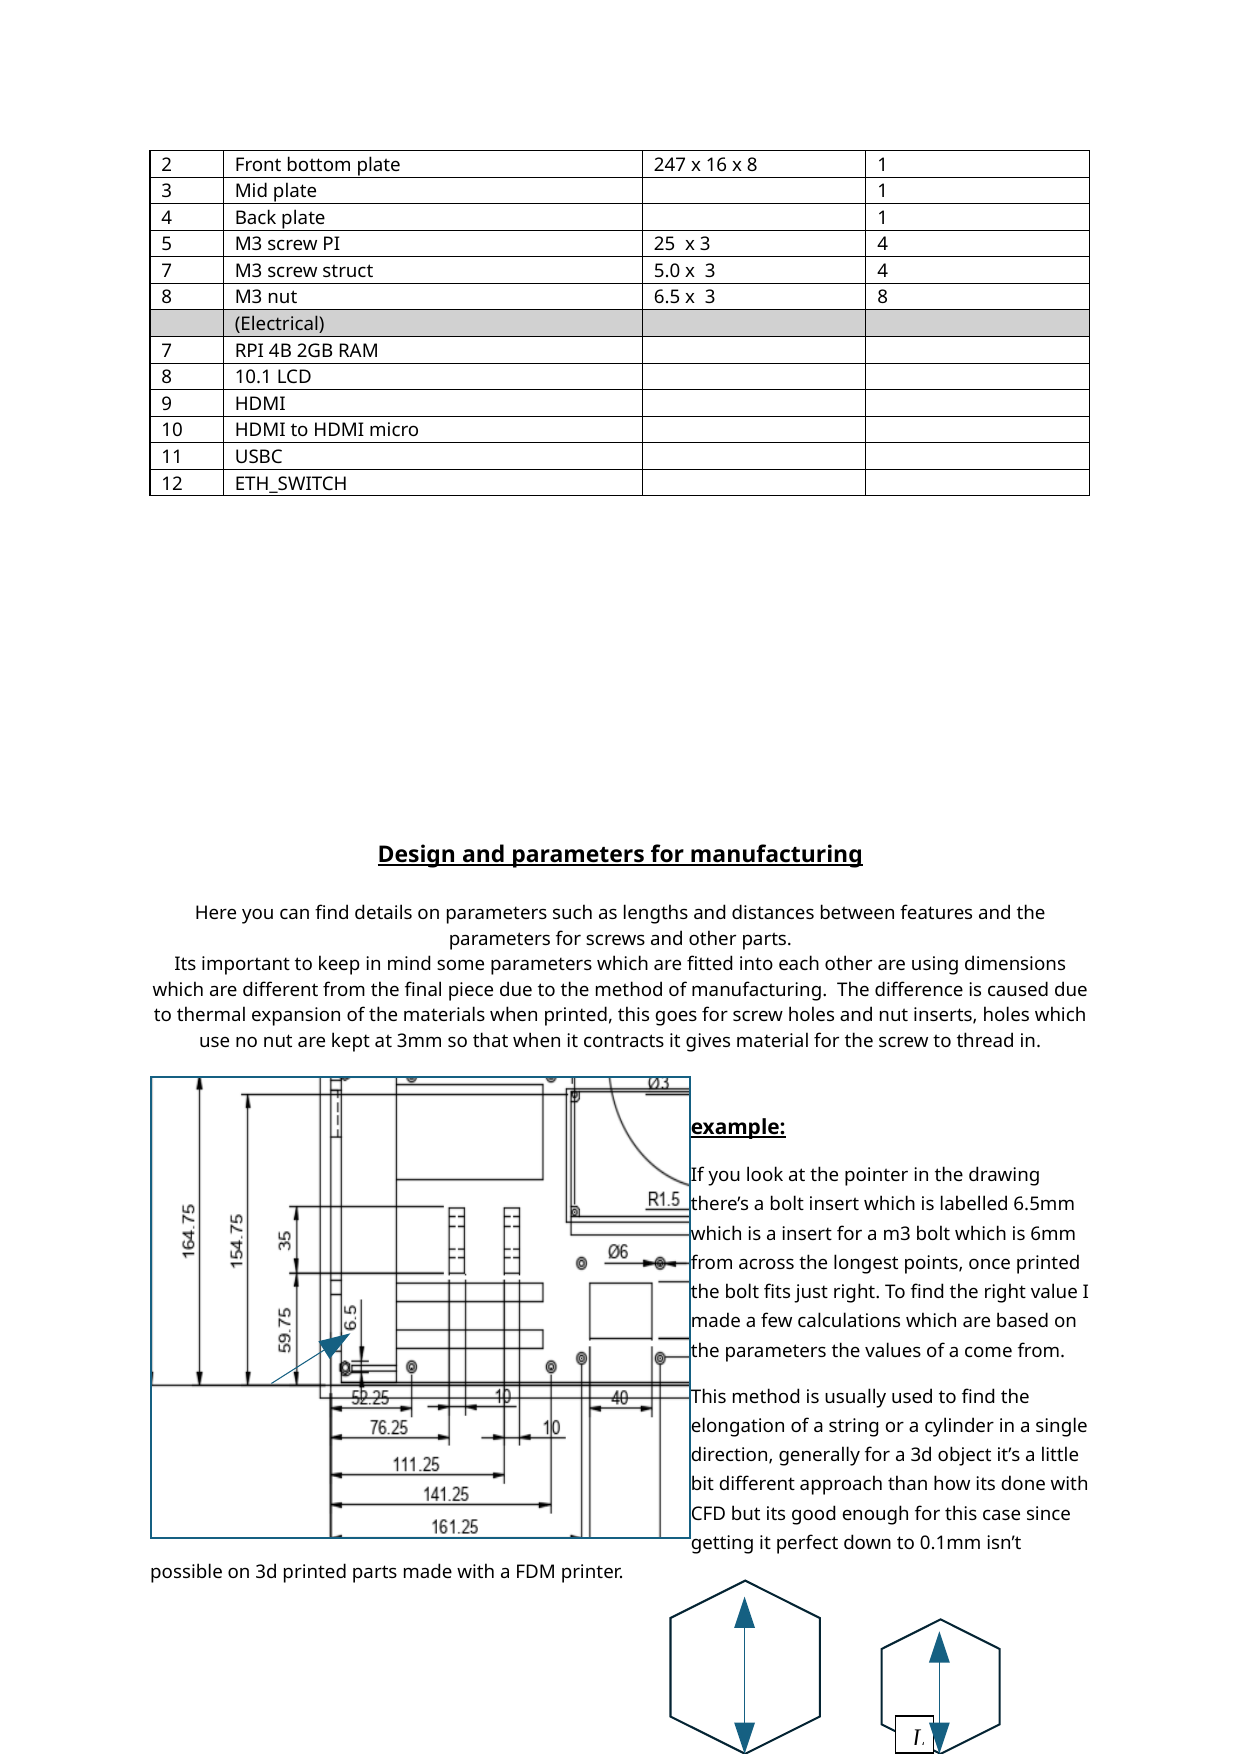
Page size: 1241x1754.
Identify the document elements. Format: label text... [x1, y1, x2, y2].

table_cell [866, 310, 1089, 336]
table_cell USBC [224, 443, 642, 469]
table_cell HDMI to HDMI micro [224, 417, 642, 442]
text example: [691, 1112, 1090, 1141]
table_cell 2 [151, 151, 223, 177]
table_cell [643, 337, 865, 362]
table_cell [866, 443, 1089, 469]
table_cell 9 [151, 390, 223, 416]
text Here you can find details on parameters such as lengths and distances between features and the parameters for screws and other parts. [150, 899, 1090, 950]
table_cell 4 [866, 231, 1089, 256]
table_cell 1 [866, 151, 1089, 177]
table_cell 1 [866, 178, 1089, 203]
table_cell Front bottom plate [224, 151, 642, 177]
table_cell [866, 417, 1089, 442]
table_cell [643, 364, 865, 389]
table_cell 10 [151, 417, 223, 442]
text Its important to keep in mind some parameters which are fitted into each other are using dimensions which are different from the final piece due to the method of manufacturing. The difference is caused due to thermal expansion of the materials when printed, this goes for screw holes and nut inserts, holes which use no nut are kept at 3mm so that when it contracts it gives material for the screw to thread in. [150, 950, 1090, 1052]
table_cell 3 [151, 178, 223, 203]
table_cell 11 [151, 443, 223, 469]
table_cell 12 [151, 470, 223, 495]
table_cell 5.0 x 3 [643, 257, 865, 283]
table_cell [643, 310, 865, 336]
table_cell Mid plate [224, 178, 642, 203]
table_cell M3 screw PI [224, 231, 642, 256]
table_cell Back plate [224, 204, 642, 230]
text This method is usually used to find the elongation of a string or a cylinder in a single direction, generally for a 3d object it’s a little bit different approach than how its done with CFD but its good enough for this case since getting it perfect down to 0.1mm isn’t possible on 3d printed parts made with a FDM printer. [150, 1383, 1090, 1584]
table_cell 4 [151, 204, 223, 230]
table_cell 5 [151, 231, 223, 256]
table_cell 7 [151, 257, 223, 283]
table_cell [151, 310, 223, 336]
table_cell (Electrical) [224, 310, 642, 336]
table_cell [643, 204, 865, 230]
table_cell 6.5 x 3 [643, 284, 865, 309]
table_cell [643, 390, 865, 416]
table_cell [643, 178, 865, 203]
table_cell 1 [866, 204, 1089, 230]
table_cell [866, 337, 1089, 362]
table_cell [866, 390, 1089, 416]
table_cell 10.1 LCD [224, 364, 642, 389]
table_cell M3 screw struct [224, 257, 642, 283]
table_cell [643, 417, 865, 442]
table_cell 4 [866, 257, 1089, 283]
table_cell 247 x 16 x 8 [643, 151, 865, 177]
table_cell 8 [151, 364, 223, 389]
table_cell 25 x 3 [643, 231, 865, 256]
table_cell M3 nut [224, 284, 642, 309]
table_cell 8 [151, 284, 223, 309]
table_cell ETH_SWITCH [224, 470, 642, 495]
table_cell [643, 470, 865, 495]
table_cell [866, 364, 1089, 389]
table_cell HDMI [224, 390, 642, 416]
table_cell RPI 4B 2GB RAM [224, 337, 642, 362]
table_cell 7 [151, 337, 223, 362]
table_cell [866, 470, 1089, 495]
text Design and parameters for manufacturing [150, 838, 1090, 869]
table_cell 8 [866, 284, 1089, 309]
table_cell [643, 443, 865, 469]
text If you look at the pointer in the drawing there’s a bolt insert which is labelled 6.5mm which is a insert for a m3 bolt which is 6mm from across the longest points, once printed the bolt fits just right. To find the right value I made a few calculations which are based on the parameters the values of a come from. [691, 1161, 1090, 1362]
